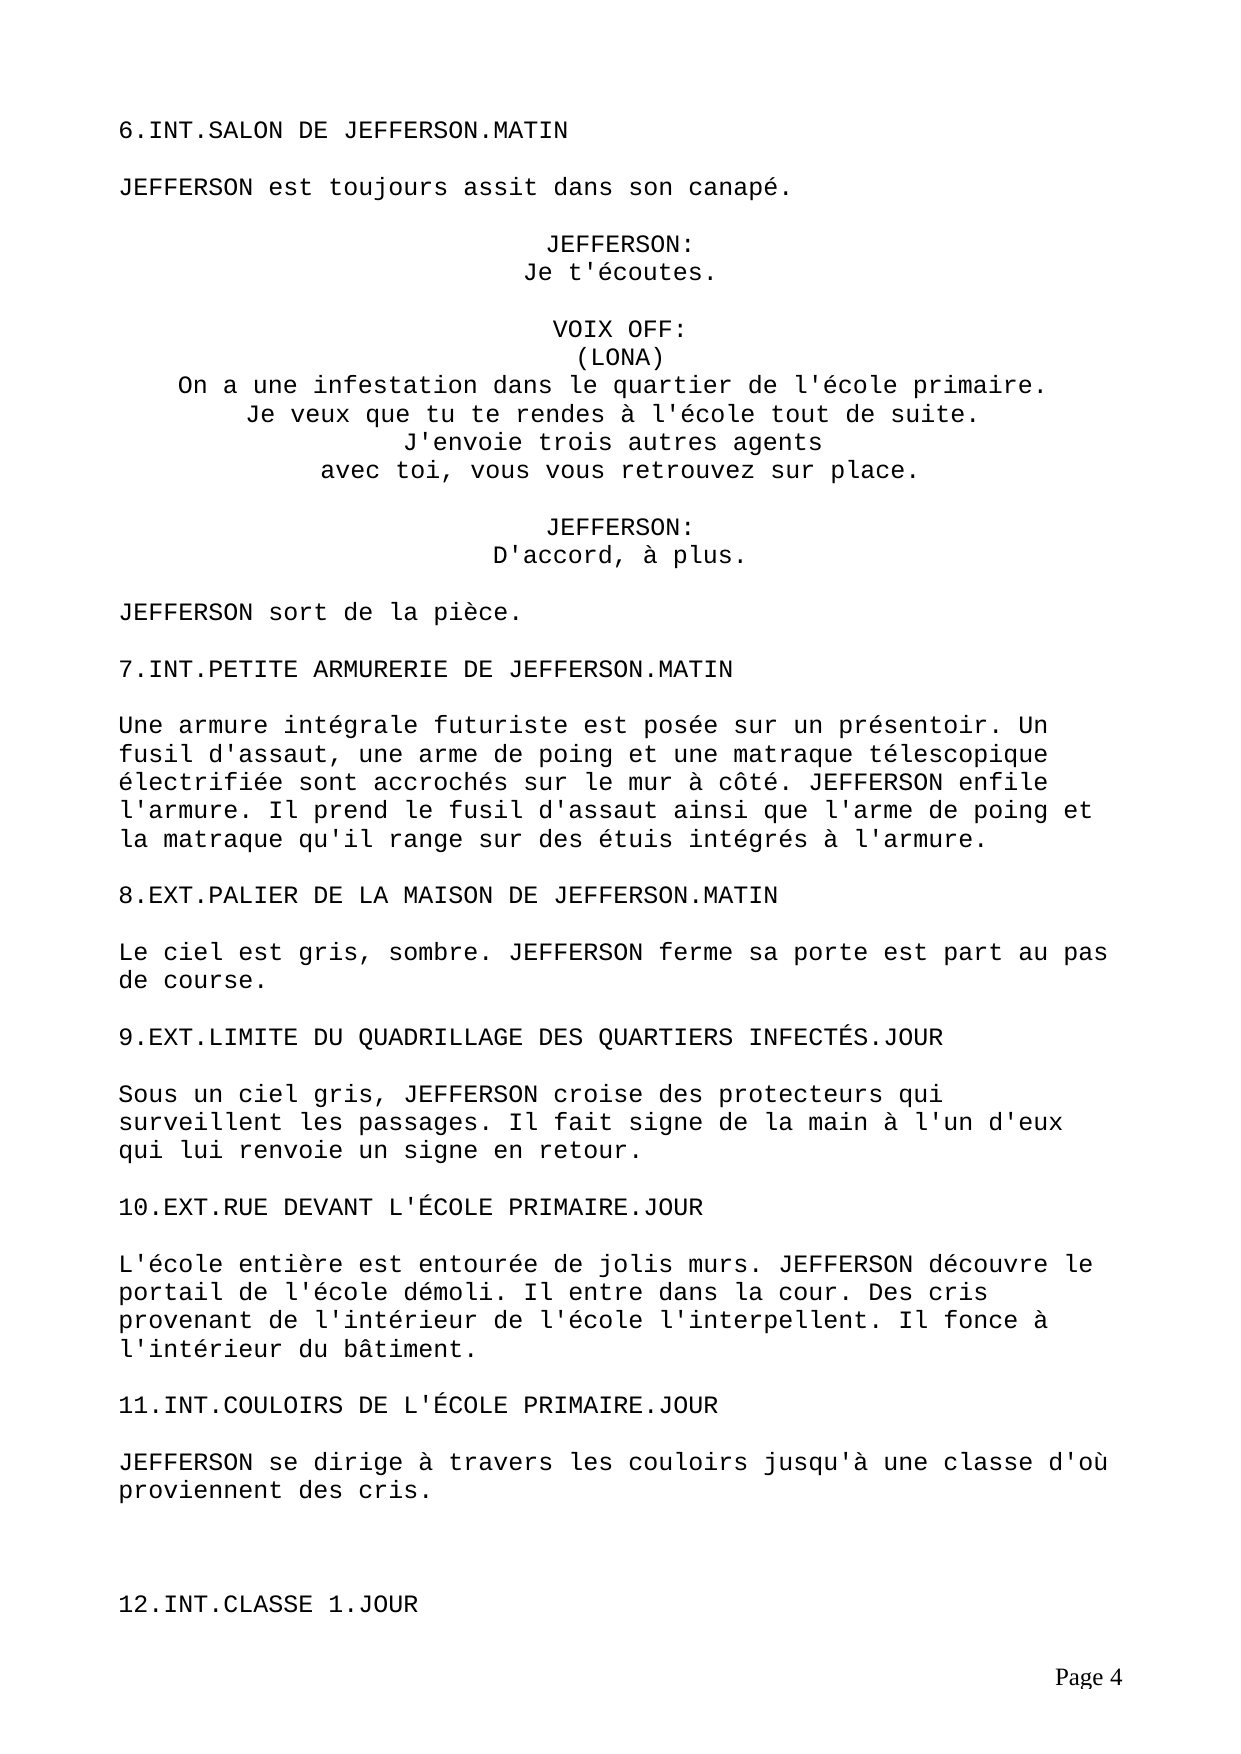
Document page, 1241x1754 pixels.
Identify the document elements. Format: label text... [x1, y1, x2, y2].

text 10.EXT.RUE DEVANT L'ÉCOLE PRIMAIRE.JOUR [118, 1195, 1122, 1223]
text Sous un ciel gris, JEFFERSON croise des protecteurs qui surveillent les passages. Il fait signe de la main à l'un d'eux qui lui renvoie un signe en retour. [118, 1081, 1122, 1166]
text (LONA) [118, 345, 1122, 373]
text 11.INT.COULOIRS DE L'ÉCOLE PRIMAIRE.JOUR [118, 1393, 1122, 1421]
text avec toi, vous vous retrouvez sur place. [118, 458, 1122, 486]
text Je veux que tu te rendes à l'école tout de suite. [118, 401, 1122, 430]
text Le ciel est gris, sombre. JEFFERSON ferme sa porte est part au pas de course. [118, 940, 1122, 996]
text Une armure intégrale futuriste est posée sur un présentoir. Un fusil d'assaut, une arme de poing et une matraque télescopique électrifiée sont accrochés sur le mur à côté. JEFFERSON enfile l'armure. Il prend le fusil d'assaut ainsi que l'arme de poing et la matraque qu'il range sur des étuis intégrés à l'armure. [118, 713, 1122, 855]
text D'accord, à plus. [118, 543, 1122, 571]
text JEFFERSON se dirige à travers les couloirs jusqu'à une classe d'où proviennent des cris. [118, 1450, 1122, 1506]
text On a une infestation dans le quartier de l'école primaire. [118, 373, 1122, 401]
text VOIX OFF: [118, 316, 1122, 345]
text JEFFERSON: [118, 515, 1122, 543]
text 6.INT.SALON DE JEFFERSON.MATIN [118, 118, 1122, 146]
text 7.INT.PETITE ARMURERIE DE JEFFERSON.MATIN [118, 656, 1122, 685]
text L'école entière est entourée de jolis murs. JEFFERSON découvre le portail de l'école démoli. Il entre dans la cour. Des cris provenant de l'intérieur de l'école l'interpellent. Il fonce à l'intérieur du bâtiment. [118, 1251, 1122, 1365]
text J'envoie trois autres agents [118, 430, 1122, 458]
text 12.INT.CLASSE 1.JOUR [118, 1591, 1122, 1620]
text 8.EXT.PALIER DE LA MAISON DE JEFFERSON.MATIN [118, 883, 1122, 911]
text JEFFERSON est toujours assit dans son canapé. [118, 175, 1122, 203]
text JEFFERSON: [118, 231, 1122, 260]
text 9.EXT.LIMITE DU QUADRILLAGE DES QUARTIERS INFECTÉS.JOUR [118, 1025, 1122, 1053]
text Je t'écoutes. [118, 260, 1122, 288]
text JEFFERSON sort de la pièce. [118, 600, 1122, 628]
